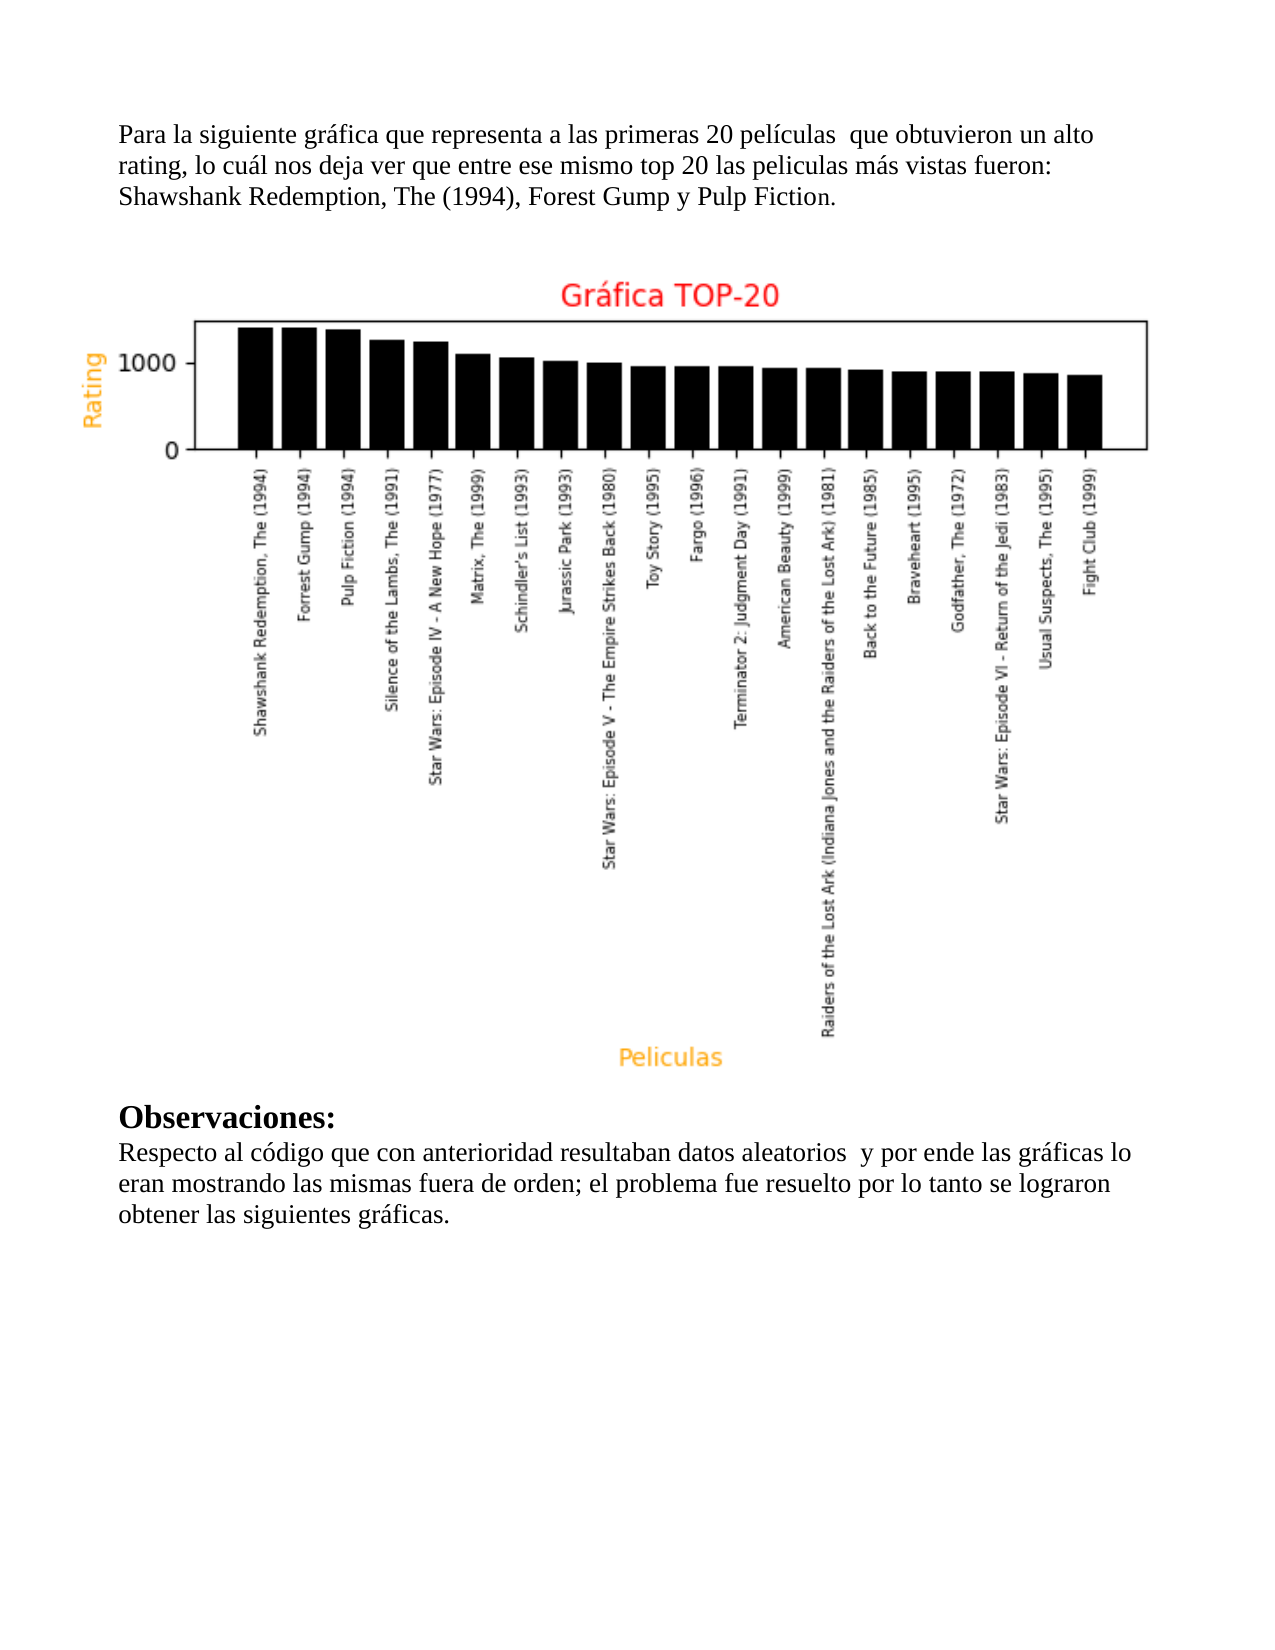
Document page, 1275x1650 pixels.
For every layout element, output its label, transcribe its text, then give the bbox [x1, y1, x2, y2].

text Observaciones: [118, 1098, 1157, 1136]
picture [56, 256, 1178, 1098]
text Respecto al código que con anterioridad resultaban datos aleatorios y por ende las gráficas lo eran mostrando las mismas fuera de orden; el problema fue resuelto por lo tanto se lograron obtener las siguientes gráficas. [118, 1136, 1157, 1229]
text Para la siguiente gráfica que representa a las primeras 20 películas que obtuvieron un alto rating, lo cuál nos deja ver que entre ese mismo top 20 las peliculas más vistas fueron: Shawshank Redemption, The (1994), Forest Gump y Pulp Fiction. [118, 118, 1157, 212]
text [118, 245, 1157, 256]
